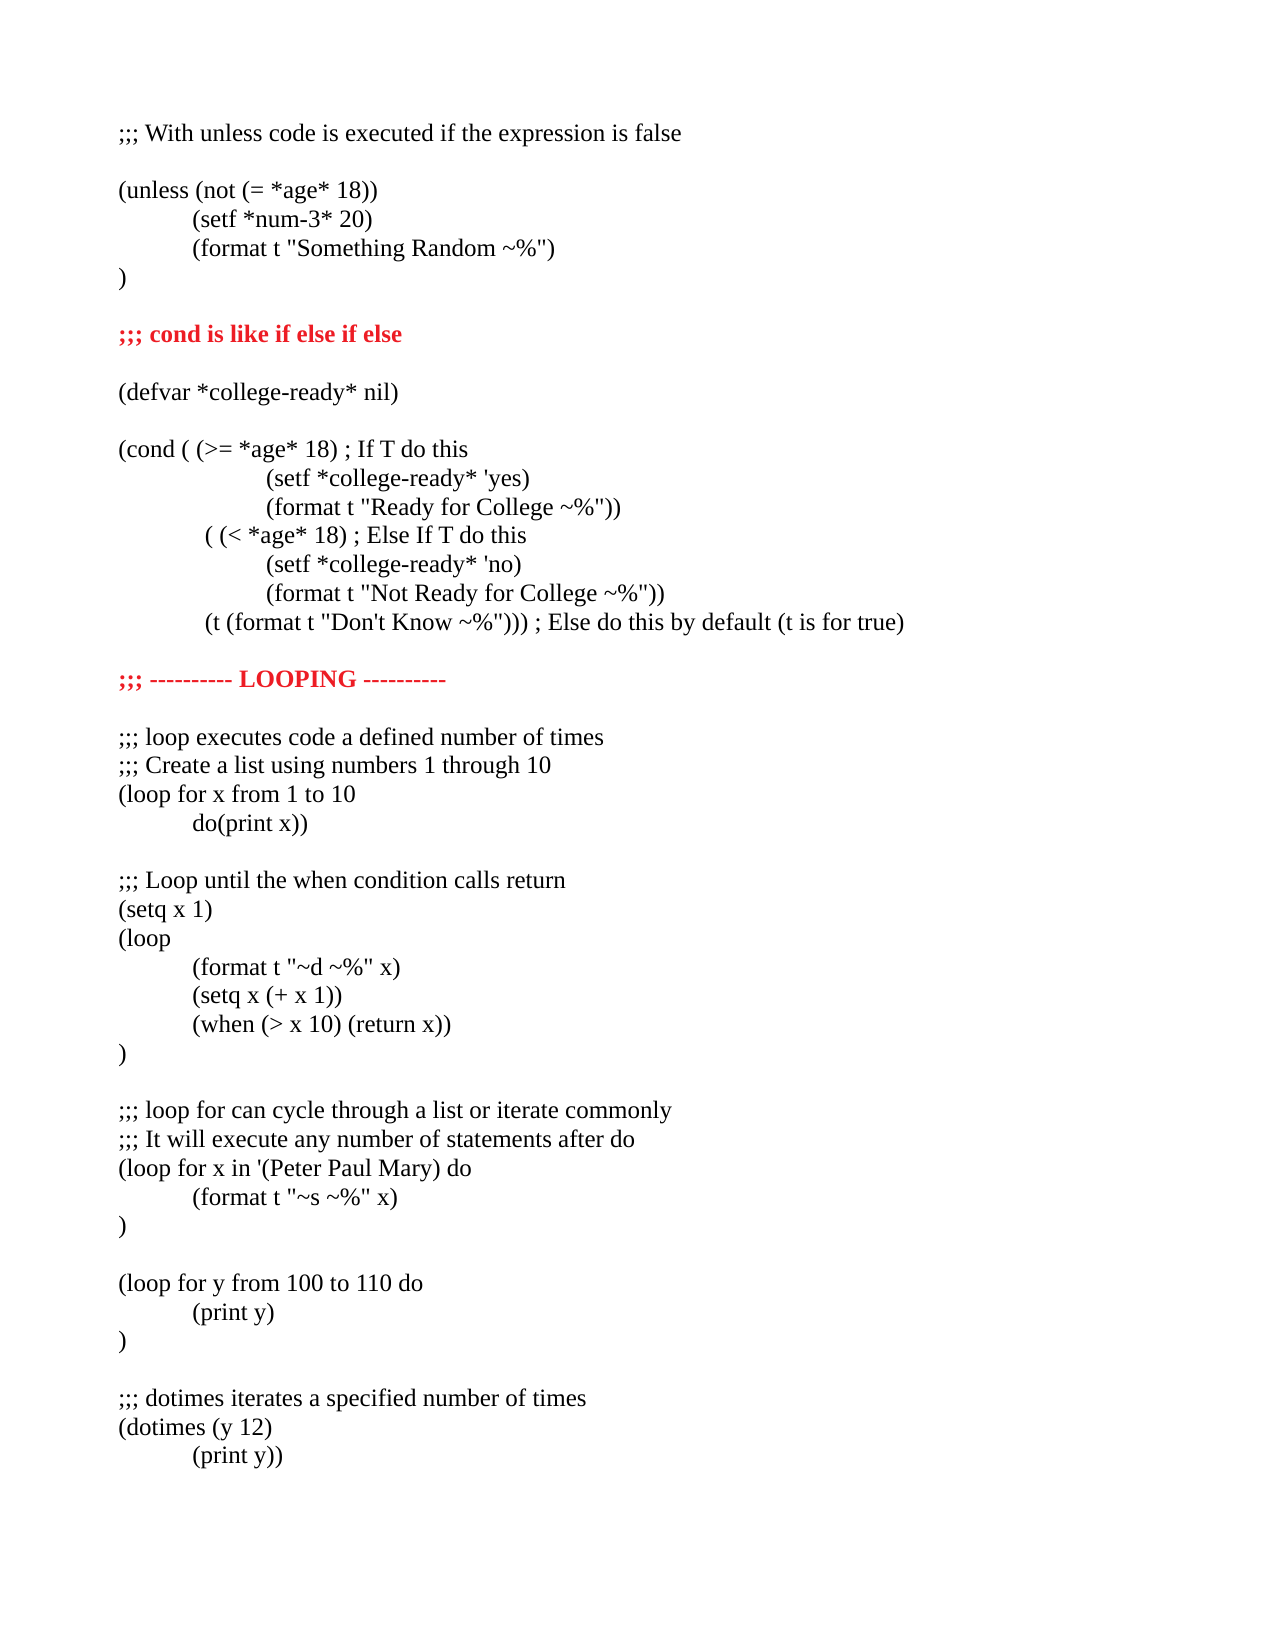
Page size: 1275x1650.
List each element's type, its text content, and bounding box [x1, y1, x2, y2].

text (print y) [118, 1297, 1157, 1326]
text (print y)) [118, 1441, 1157, 1469]
text (format t "~s ~%" x) [118, 1182, 1157, 1211]
text ;;; cond is like if else if else [118, 319, 1157, 348]
text ) [118, 262, 1157, 291]
text (setq x 1) [118, 894, 1157, 923]
text ;;; Create a list using numbers 1 through 10 [118, 751, 1157, 779]
text (loop [118, 923, 1157, 952]
text (setf *num-3* 20) [118, 204, 1157, 233]
text (format t "Not Ready for College ~%")) [118, 578, 1157, 607]
text (setf *college-ready* 'yes) [118, 463, 1157, 492]
text (setq x (+ x 1)) [118, 981, 1157, 1009]
text ;;; Loop until the when condition calls return [118, 866, 1157, 894]
text ) [118, 1211, 1157, 1239]
text ;;; loop for can cycle through a list or iterate commonly [118, 1096, 1157, 1124]
text (dotimes (y 12) [118, 1412, 1157, 1441]
text (loop for x from 1 to 10 [118, 779, 1157, 808]
text (t (format t "Don't Know ~%"))) ; Else do this by default (t is for true) [118, 607, 1157, 636]
text (loop for x in '(Peter Paul Mary) do [118, 1153, 1157, 1182]
text ;;; loop executes code a defined number of times [118, 722, 1157, 751]
text ;;; It will execute any number of statements after do [118, 1124, 1157, 1153]
text (loop for y from 100 to 110 do [118, 1268, 1157, 1297]
text ) [118, 1326, 1157, 1354]
text (cond ( (>= *age* 18) ; If T do this [118, 434, 1157, 463]
text (format t "~d ~%" x) [118, 952, 1157, 981]
text (defvar *college-ready* nil) [118, 377, 1157, 406]
text ;;; ---------- LOOPING ---------- [118, 664, 1157, 693]
text (format t "Ready for College ~%")) [118, 492, 1157, 521]
text ;;; With unless code is executed if the expression is false [118, 118, 1157, 147]
text ( (< *age* 18) ; Else If T do this [118, 521, 1157, 549]
text do(print x)) [118, 808, 1157, 837]
text (unless (not (= *age* 18)) [118, 176, 1157, 204]
text ;;; dotimes iterates a specified number of times [118, 1383, 1157, 1412]
text (format t "Something Random ~%") [118, 233, 1157, 262]
text (setf *college-ready* 'no) [118, 549, 1157, 578]
text ) [118, 1038, 1157, 1067]
text (when (> x 10) (return x)) [118, 1009, 1157, 1038]
